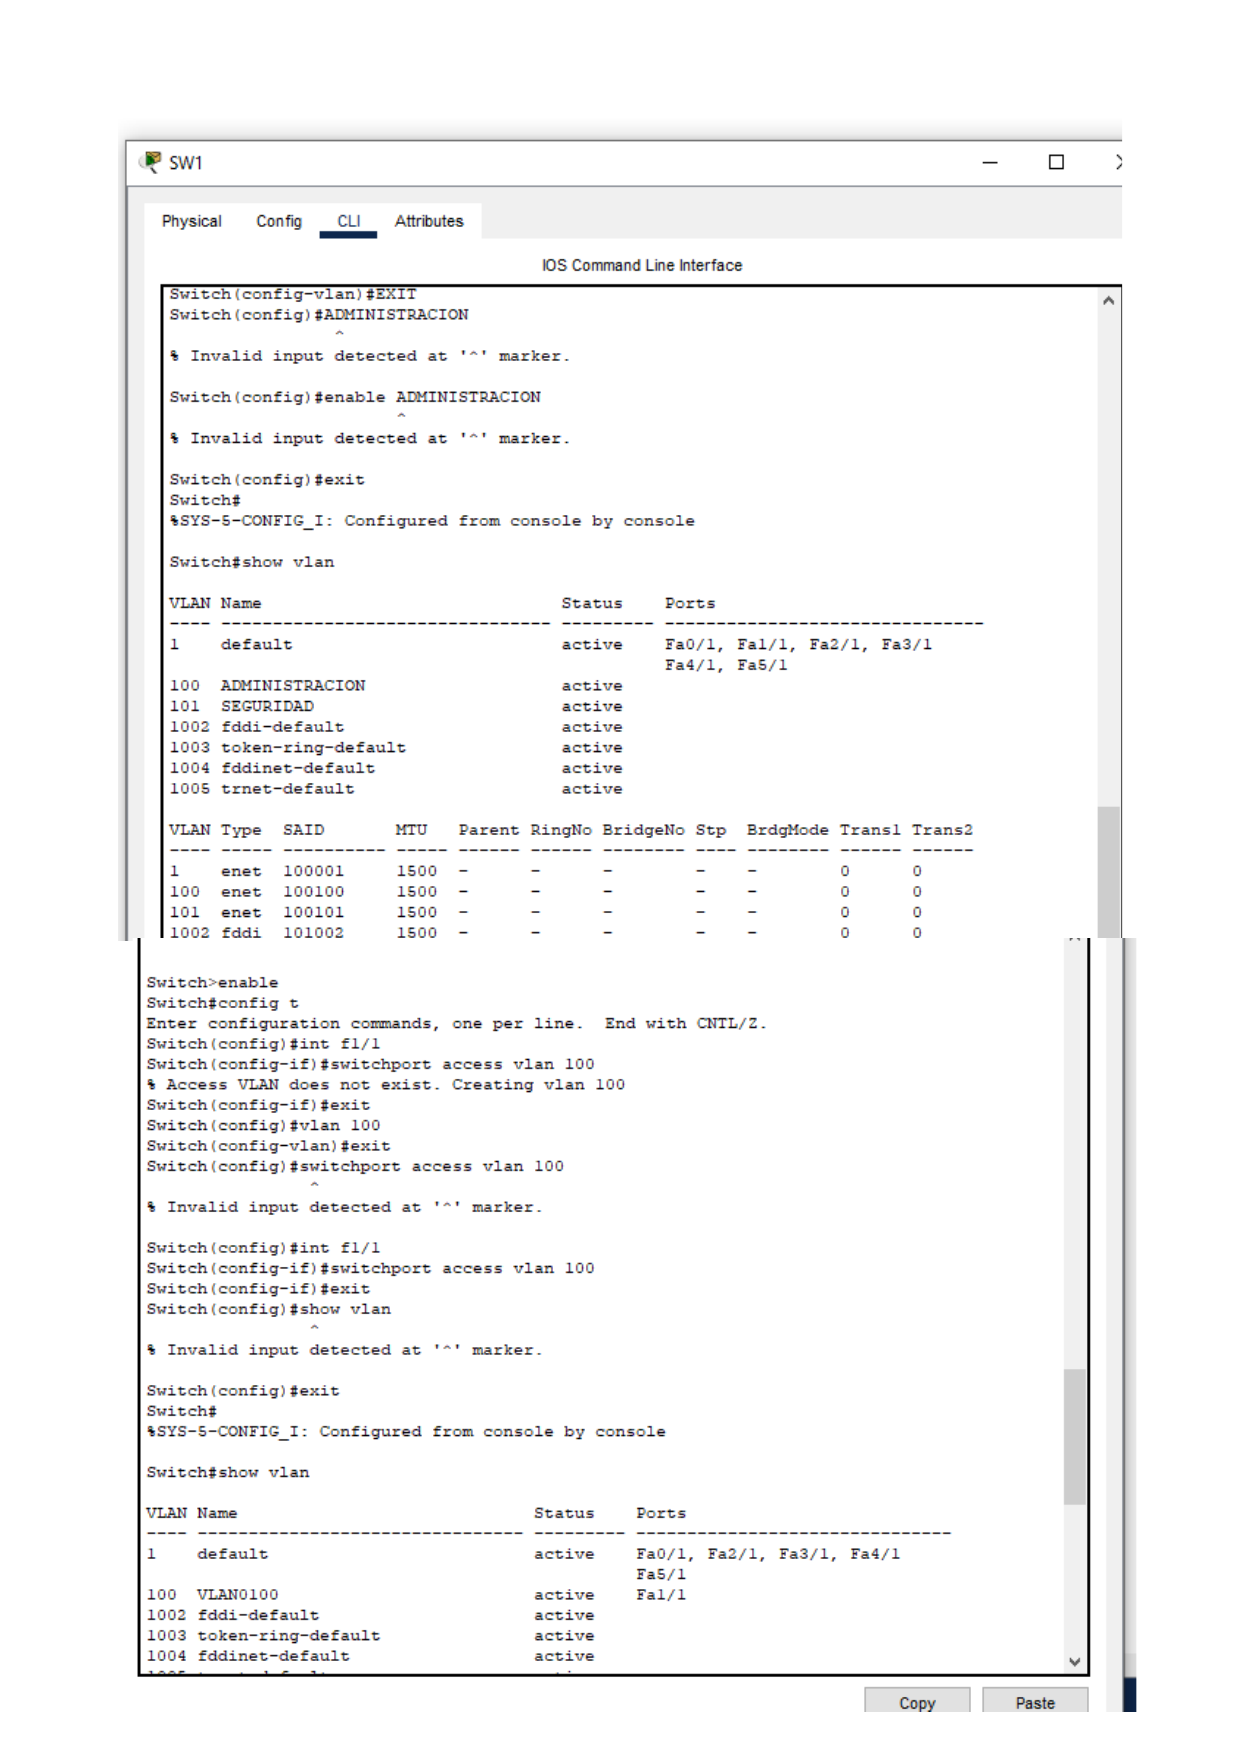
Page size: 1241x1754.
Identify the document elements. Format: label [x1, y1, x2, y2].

picture [118, 118, 1137, 1712]
